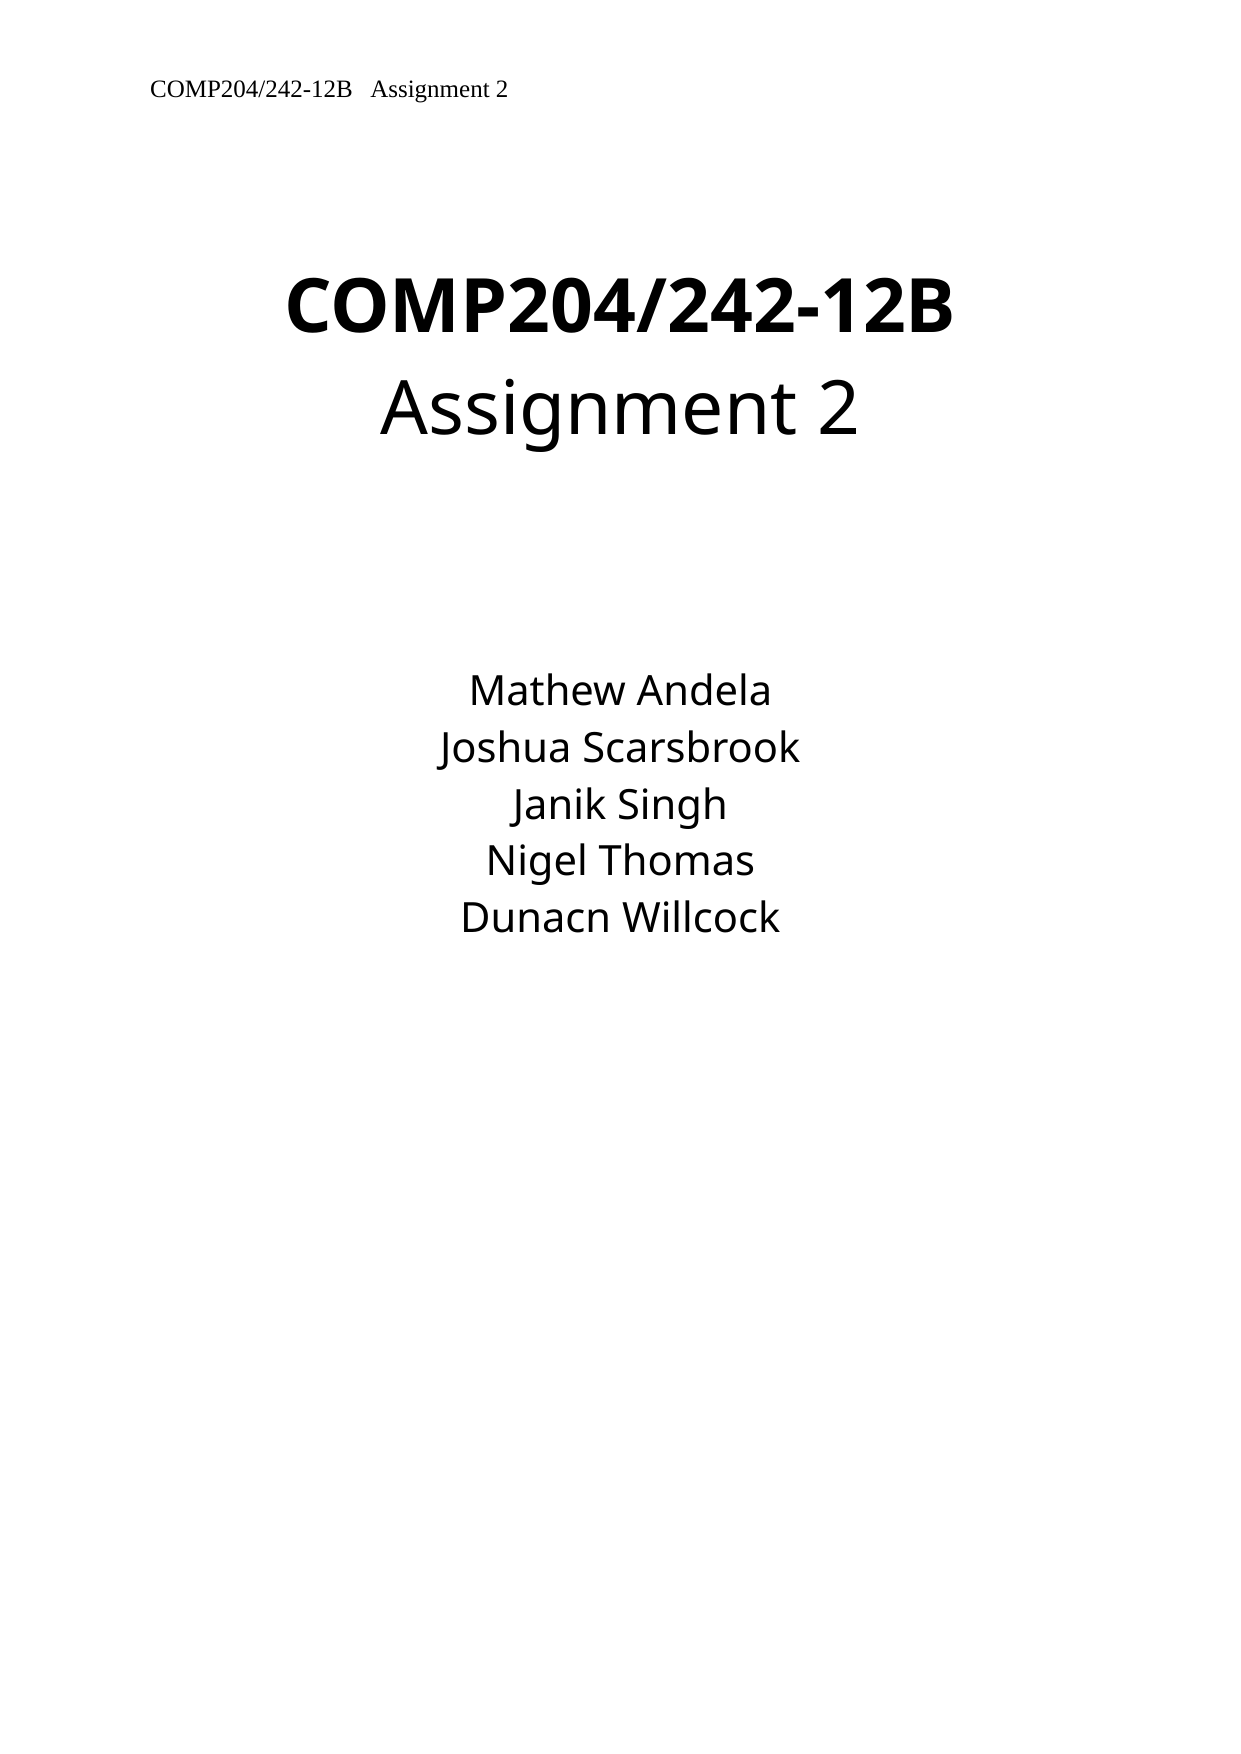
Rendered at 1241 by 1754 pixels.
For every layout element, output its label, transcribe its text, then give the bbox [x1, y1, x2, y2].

text Dunacn Willcock [150, 888, 1090, 945]
text Mathew Andela [150, 661, 1090, 718]
text COMP204/242-12B [150, 252, 1090, 354]
text Assignment 2 [150, 354, 1090, 457]
text Janik Singh [150, 774, 1090, 831]
text Joshua Scarsbrook [150, 718, 1090, 774]
text Nigel Thomas [150, 831, 1090, 888]
